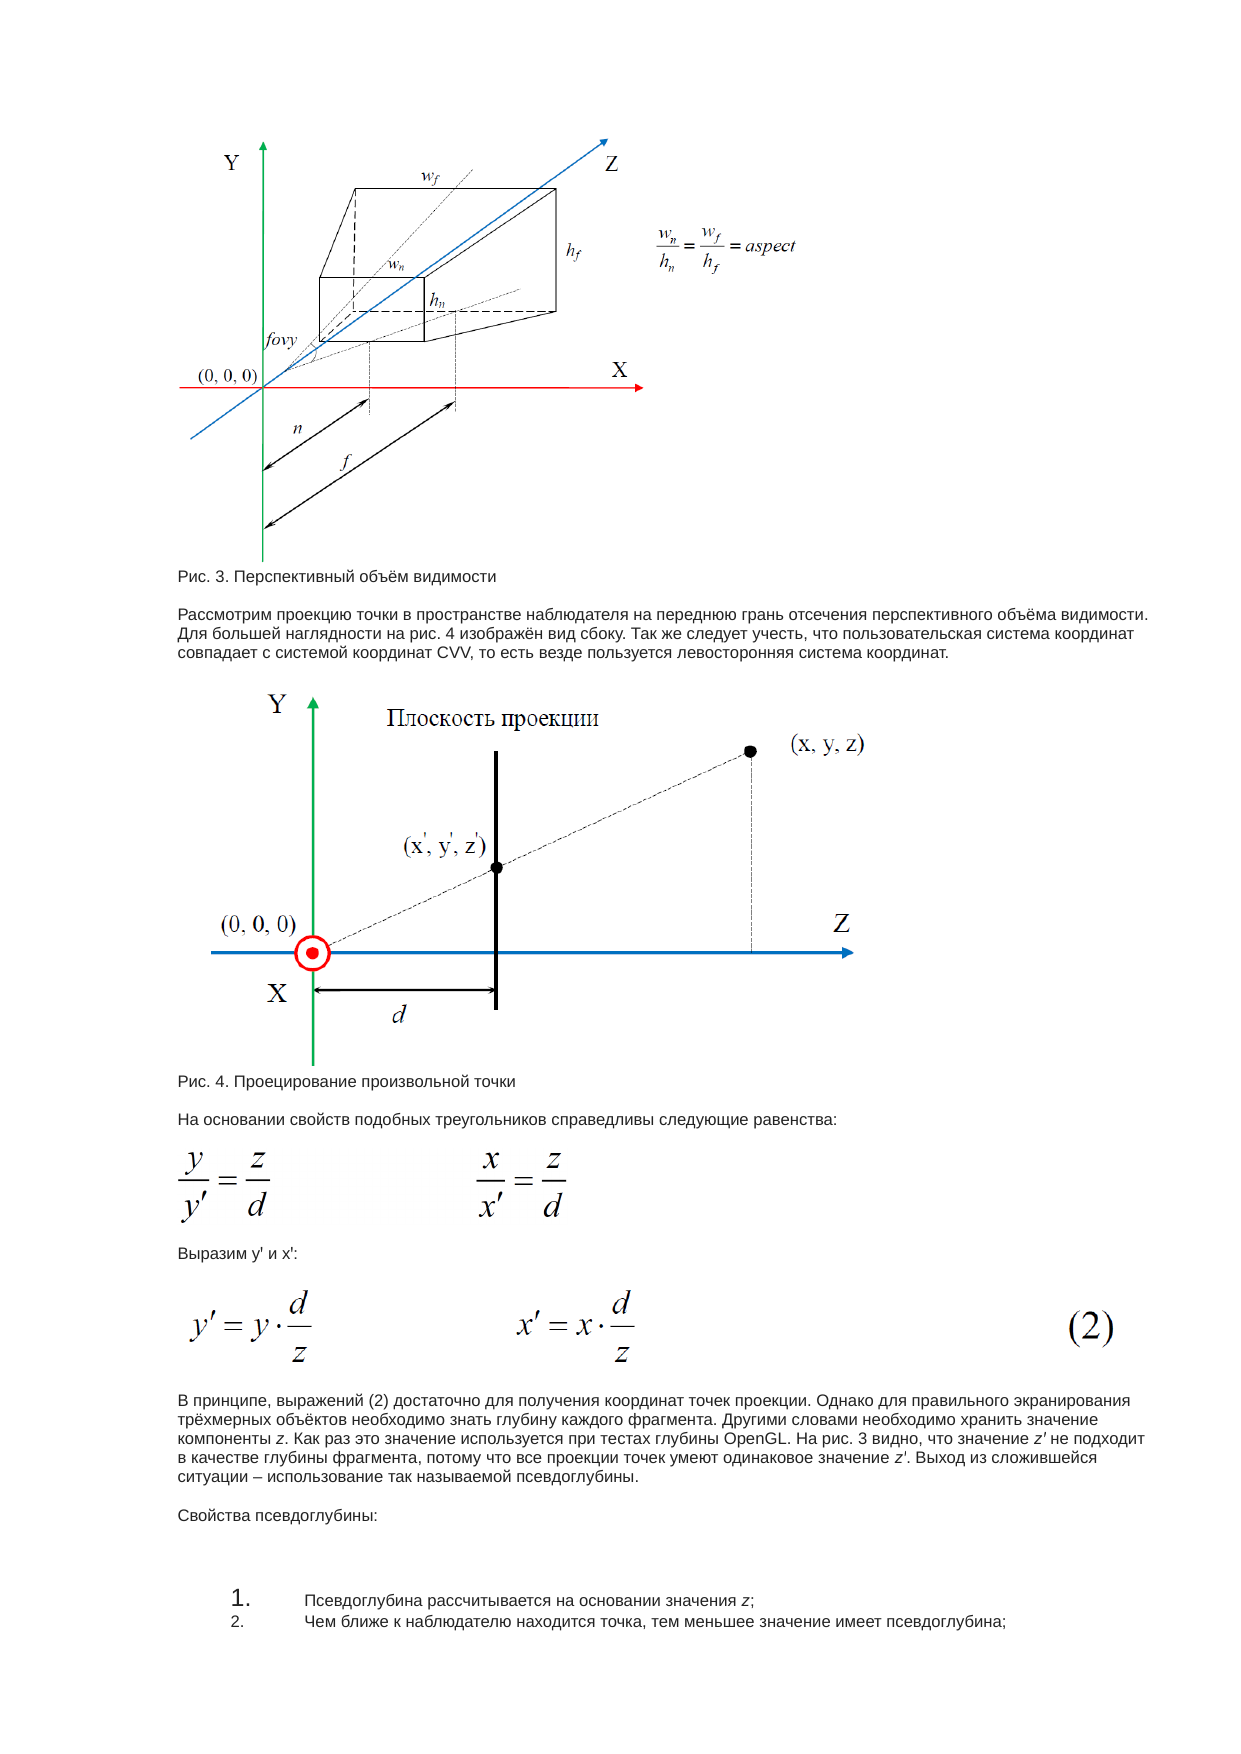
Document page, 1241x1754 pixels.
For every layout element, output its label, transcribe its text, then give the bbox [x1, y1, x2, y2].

list Чем ближе к наблюдателю находится точка, тем меньшеe значение имеет псевдоглубина; [230, 1611, 1152, 1631]
list Псевдоглубина рассчитывается на основании значения z; [230, 1583, 1152, 1611]
text Рис. 3. Перспективный объём видимости Рассмотрим проекцию точки в пространстве наблюдателя на переднюю грань отсечения перспективного объёма видимости. Для большей наглядности на рис. 4 изображён вид сбоку. Так же следует учесть, что пользовательская система координат совпадает с системой координат CVV, то есть везде пользуется левосторонняя система координат. Рис. 4. Проецирование произвольной точки На основании свойств подобных треугольников справедливы следующие равенства: Выразим yꞌ и xꞌ: В принципе, выражений (2) достаточно для получения координат точек проекции. Однако для правильного экранирования трёхмерных объёктов необходимо знать глубину каждого фрагмента. Другими словами необходимо хранить значение компоненты z. Как раз это значение используется при тестах глубины OpenGL. На рис. 3 видно, что значение zꞌ не подходит в качестве глубины фрагмента, потому что все проекции точек умеют одинаковое значение zꞌ. Выход из сложившейся ситуации – использование так называемой псевдоглубины. Свойства псевдоглубины: [177, 118, 1152, 1553]
